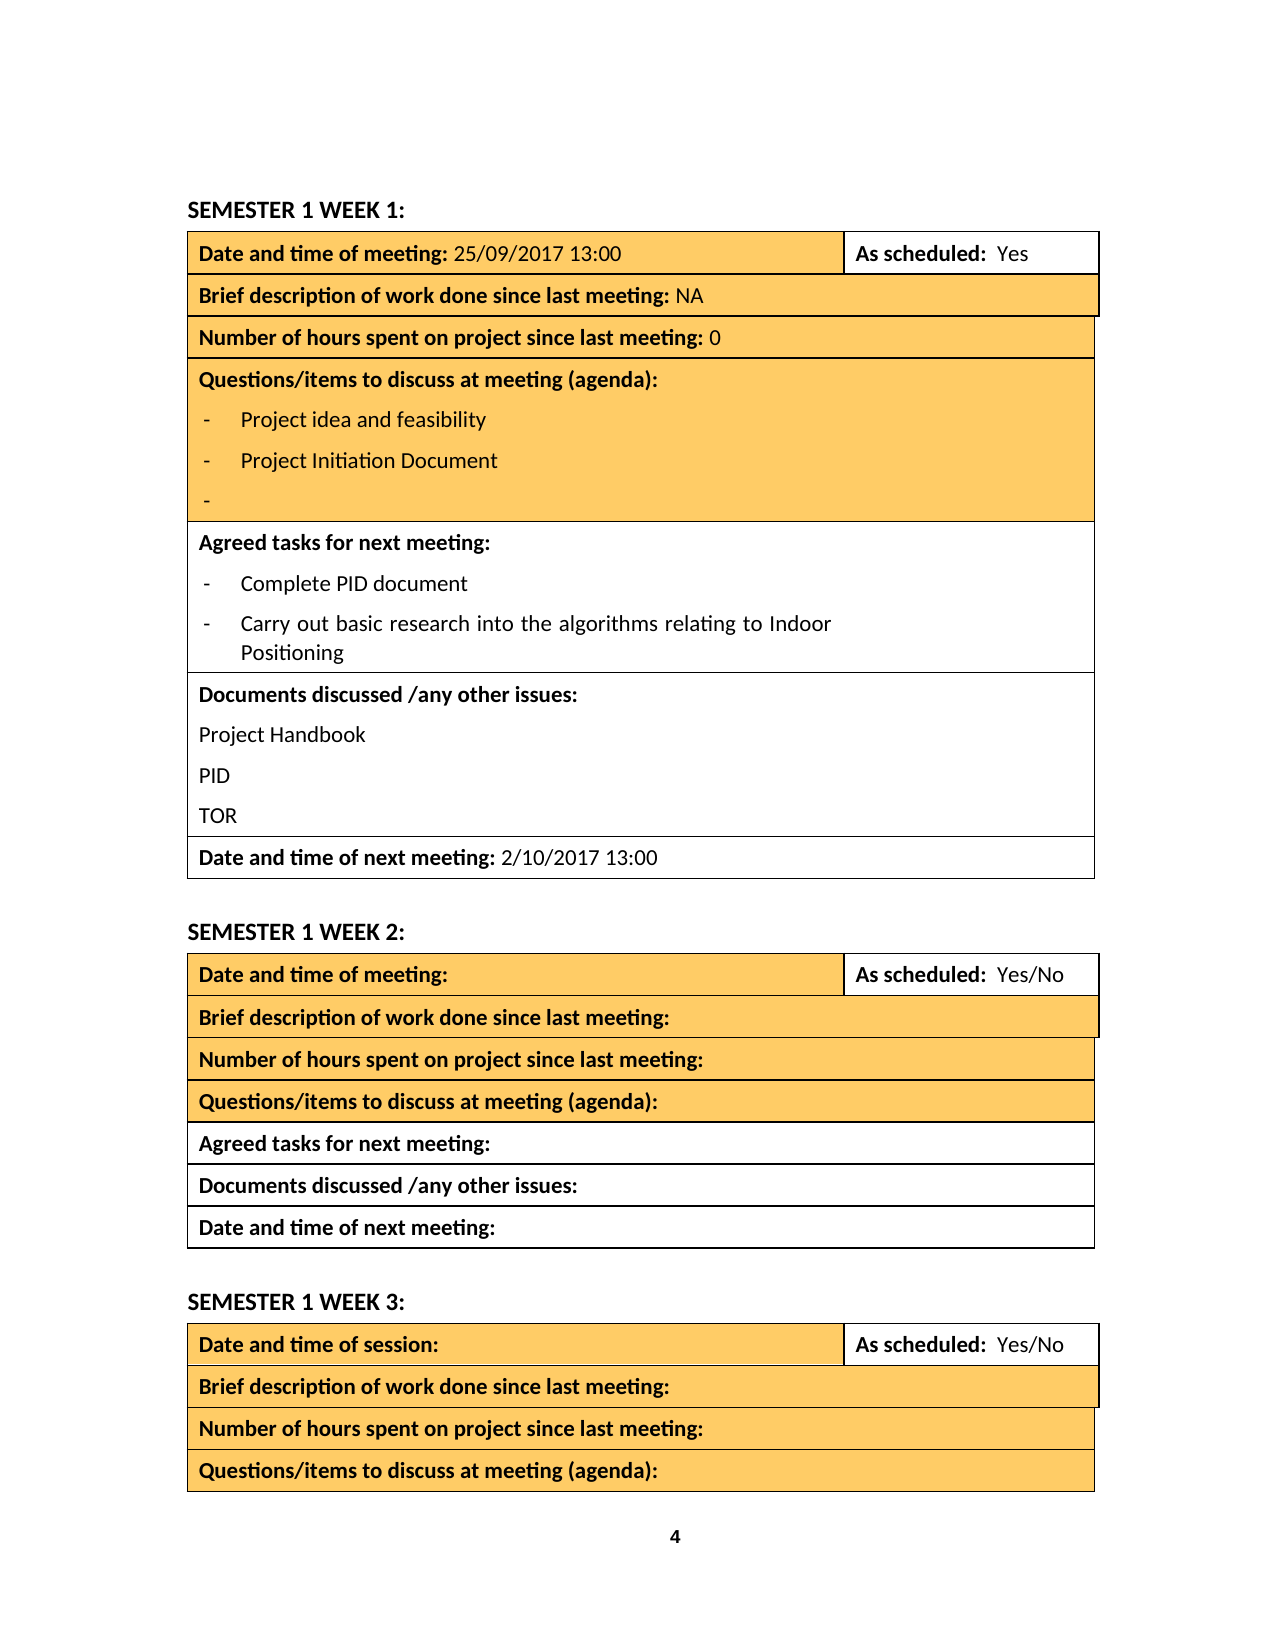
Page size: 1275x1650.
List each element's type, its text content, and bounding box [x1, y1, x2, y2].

table_cell Number of hours spent on project since last meeting: [188, 1038, 1094, 1079]
table_cell Brief description of work done since last meeting: NA [188, 275, 1098, 315]
table_cell [844, 673, 1094, 836]
table_cell Questions/items to discuss at meeting (agenda): [188, 1450, 1094, 1491]
table_cell Number of hours spent on project since last meeting: [188, 1408, 1094, 1449]
table_cell Date and time of next meeting: [188, 1207, 1094, 1247]
table_cell Agreed tasks for next meeting: Complete PID document Carry out basic research into the algorithms relating to Indoor Positioning [188, 522, 844, 672]
table_header As scheduled: Yes/No [845, 954, 1098, 995]
table_cell [1095, 836, 1099, 878]
table_cell Agreed tasks for next meeting: [188, 1123, 844, 1163]
table_cell [1095, 1408, 1099, 1449]
table_cell [1095, 317, 1099, 357]
table_cell [1095, 1079, 1099, 1121]
table_cell [1095, 357, 1099, 521]
table_cell [844, 522, 1094, 672]
table_cell Brief description of work done since last meeting: [188, 1366, 1098, 1407]
subtitle Semester 1 Week 1: [187, 194, 1088, 224]
table_header Date and time of meeting: [188, 954, 843, 995]
table_cell [1095, 1205, 1099, 1247]
table_cell Date and time of next meeting: 2/10/2017 13:00 [188, 837, 1094, 878]
table_cell Questions/items to discuss at meeting (agenda): [188, 1081, 1094, 1121]
table_cell Documents discussed /any other issues: Project Handbook PID TOR [188, 673, 844, 836]
table_cell [844, 1123, 1094, 1163]
subtitle Semester 1 Week 2: [187, 916, 1088, 946]
table_header Date and time of meeting: 25/09/2017 13:00 [188, 232, 843, 273]
table_cell [1095, 1449, 1099, 1491]
table_cell Documents discussed /any other issues: [188, 1165, 844, 1205]
table_cell Number of hours spent on project since last meeting: 0 [188, 317, 1094, 357]
table_cell [1095, 1038, 1099, 1079]
subtitle Semester 1 Week 3: [187, 1286, 1088, 1316]
table_header As scheduled: Yes/No [845, 1324, 1098, 1364]
table_cell Brief description of work done since last meeting: [188, 996, 1098, 1037]
table_cell [844, 1165, 1094, 1205]
table_cell [1095, 1121, 1099, 1163]
table_header As scheduled: Yes [845, 232, 1098, 273]
table_cell Questions/items to discuss at meeting (agenda): Project idea and feasibility Project Initiation Document [188, 359, 1094, 521]
table_cell [1095, 672, 1099, 836]
table_header Date and time of session: [188, 1324, 843, 1364]
table_cell [1095, 1163, 1099, 1205]
table_cell [1095, 521, 1099, 672]
